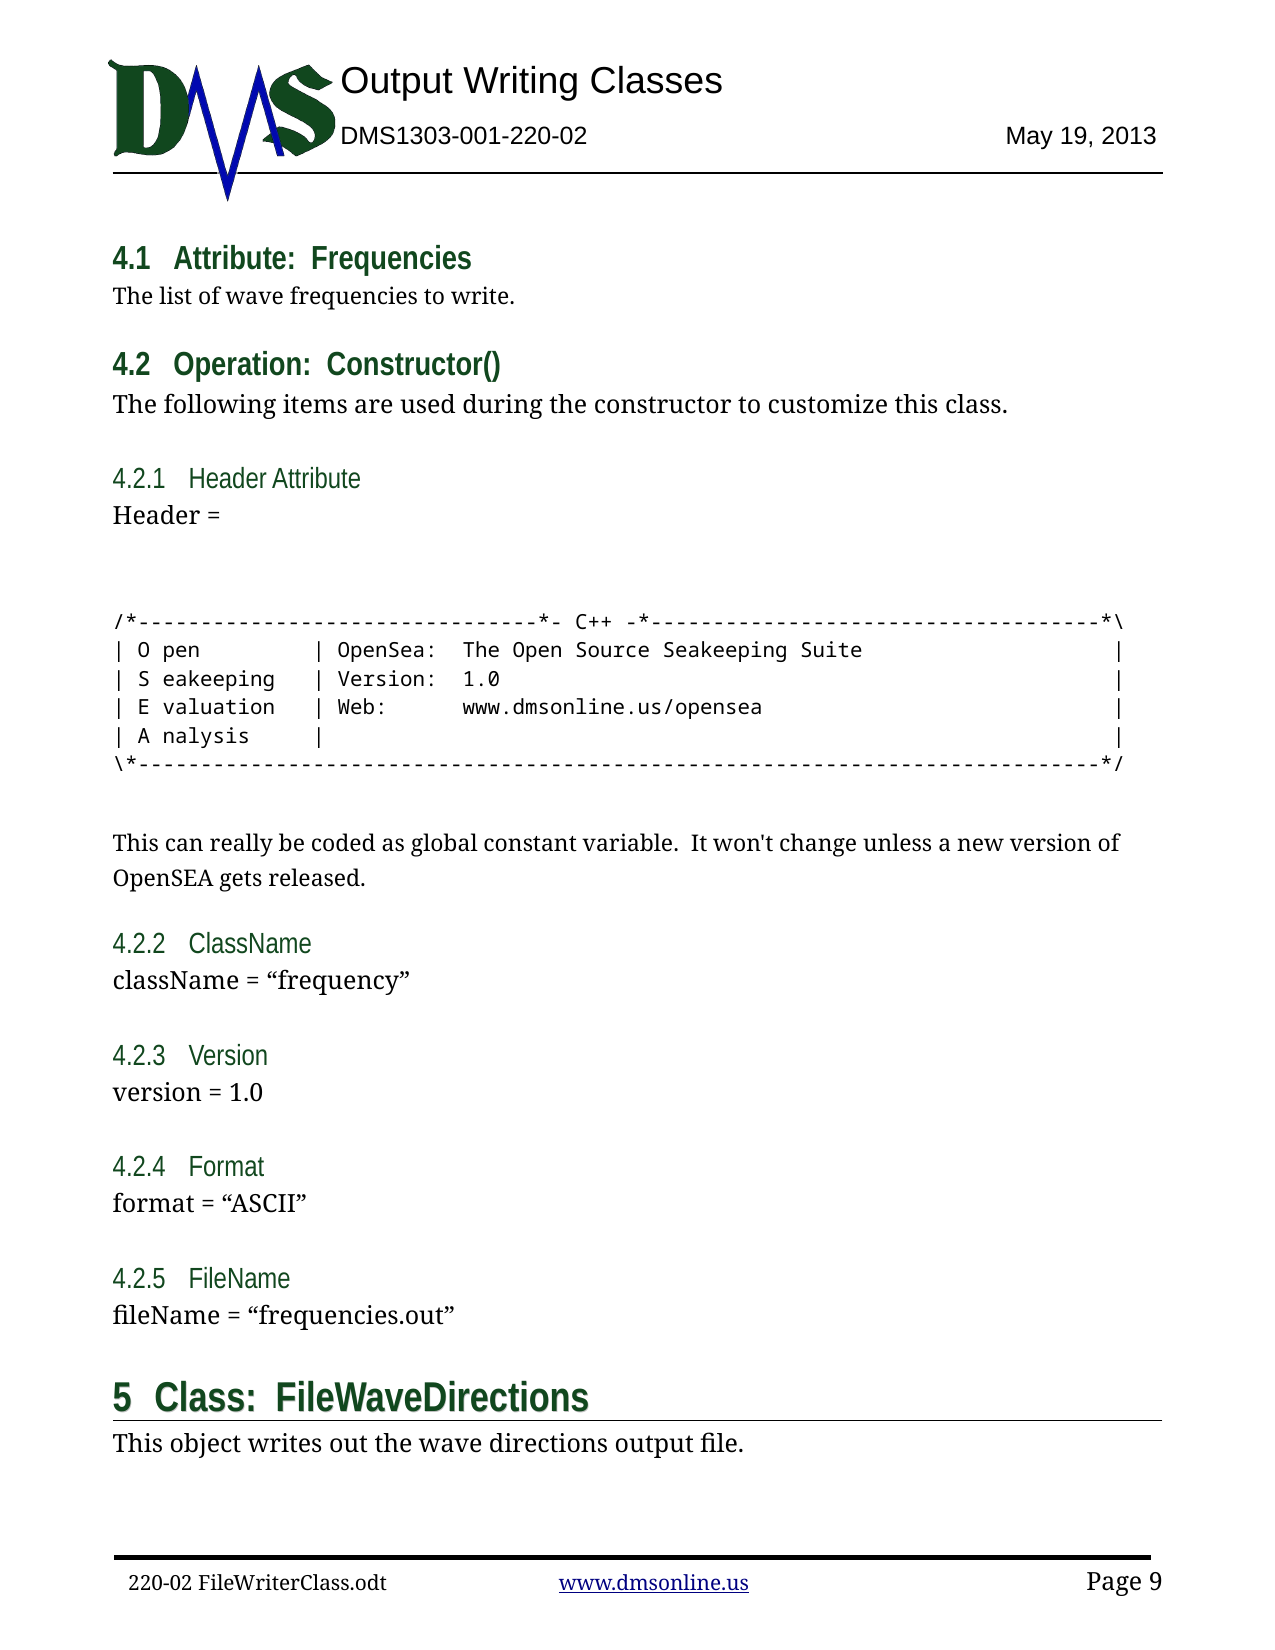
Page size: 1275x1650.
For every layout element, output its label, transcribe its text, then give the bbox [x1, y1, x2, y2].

text The list of wave frequencies to write. [112, 280, 1162, 311]
subtitle Header Attribute [112, 461, 1162, 494]
text fileName = “frequencies.out” [112, 1298, 1162, 1332]
text | O pen | OpenSea: The Open Source Seakeeping Suite | [112, 636, 1162, 664]
text | S eakeeping | Version: 1.0 | [112, 664, 1162, 692]
text \*-----------------------------------------------------------------------------*/ [112, 749, 1162, 778]
text className = “frequency” [112, 963, 1162, 997]
subtitle Format [112, 1149, 1162, 1183]
subtitle Attribute: frequencies [112, 238, 1162, 276]
subtitle Class: fileWaveDirections [112, 1373, 1162, 1421]
subtitle Version [112, 1038, 1162, 1071]
subtitle Operation: Constructor() [112, 344, 1162, 382]
subtitle FileName [112, 1261, 1162, 1294]
text /*--------------------------------*- C++ -*------------------------------------*\ [112, 607, 1162, 636]
text The following items are used during the constructor to customize this class. [112, 386, 1162, 420]
text This can really be coded as global constant variable. It won't change unless a new version of OpenSEA gets released. [112, 827, 1162, 893]
text version = 1.0 [112, 1074, 1162, 1108]
text format = “ASCII” [112, 1186, 1162, 1220]
text This object writes out the wave directions output file. [112, 1426, 1162, 1460]
text | E valuation | Web: www.dmsonline.us/opensea | [112, 692, 1162, 721]
picture [105, 56, 338, 204]
text Header = [112, 498, 1162, 532]
subtitle ClassName [112, 926, 1162, 959]
text | A nalysis | | [112, 721, 1162, 749]
